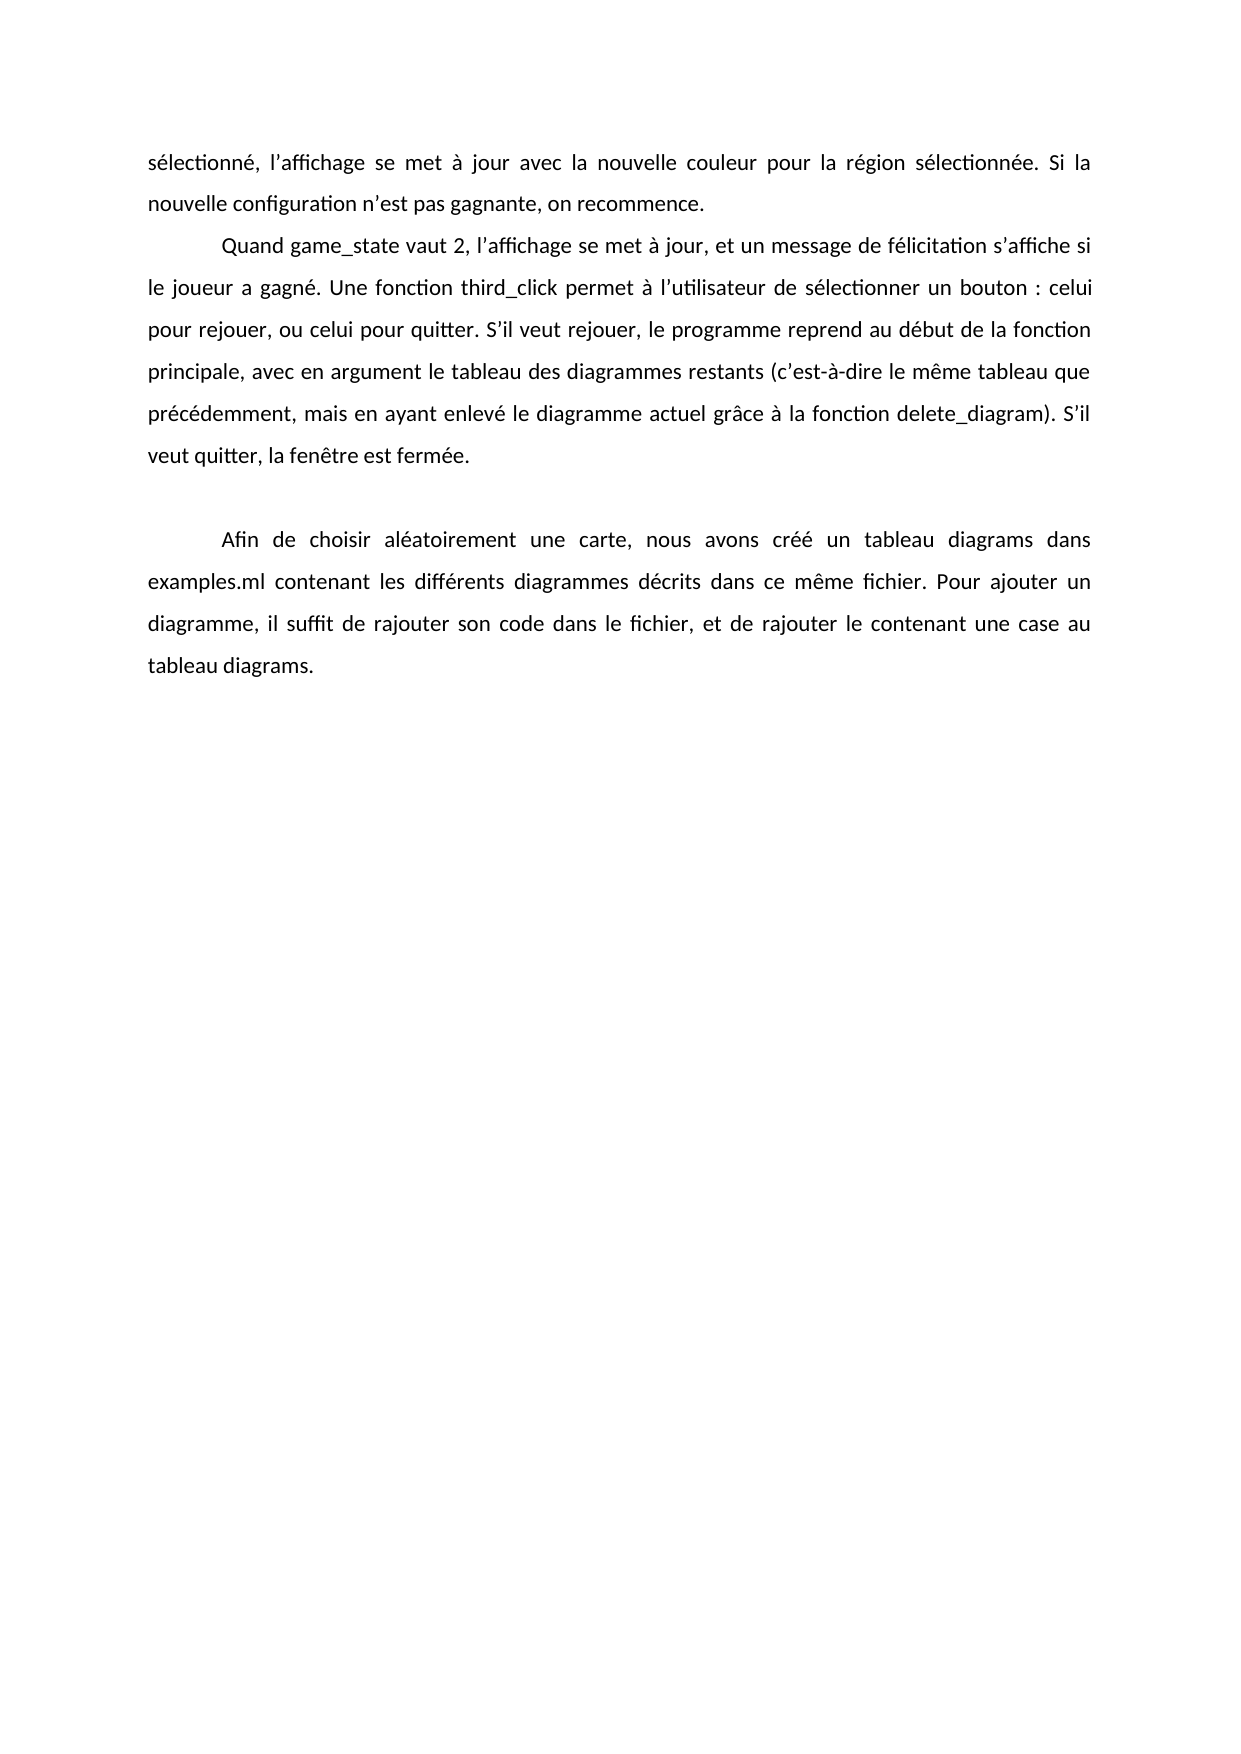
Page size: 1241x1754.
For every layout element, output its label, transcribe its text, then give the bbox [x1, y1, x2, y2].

text sélectionné, l’affichage se met à jour avec la nouvelle couleur pour la région sélectionnée. Si la nouvelle configuration n’est pas gagnante, on recommence. [148, 148, 1093, 218]
text Quand game_state vaut 2, l’affichage se met à jour, et un message de félicitation s’affiche si le joueur a gagné. Une fonction third_click permet à l’utilisateur de sélectionner un bouton : celui pour rejouer, ou celui pour quitter. S’il veut rejouer, le programme reprend au début de la fonction principale, avec en argument le tableau des diagrammes restants (c’est-à-dire le même tableau que précédemment, mais en ayant enlevé le diagramme actuel grâce à la fonction delete_diagram). S’il veut quitter, la fenêtre est fermée. [148, 232, 1093, 469]
text Afin de choisir aléatoirement une carte, nous avons créé un tableau diagrams dans examples.ml contenant les différents diagrammes décrits dans ce même fichier. Pour ajouter un diagramme, il suffit de rajouter son code dans le fichier, et de rajouter le contenant une case au tableau diagrams. [148, 525, 1093, 679]
